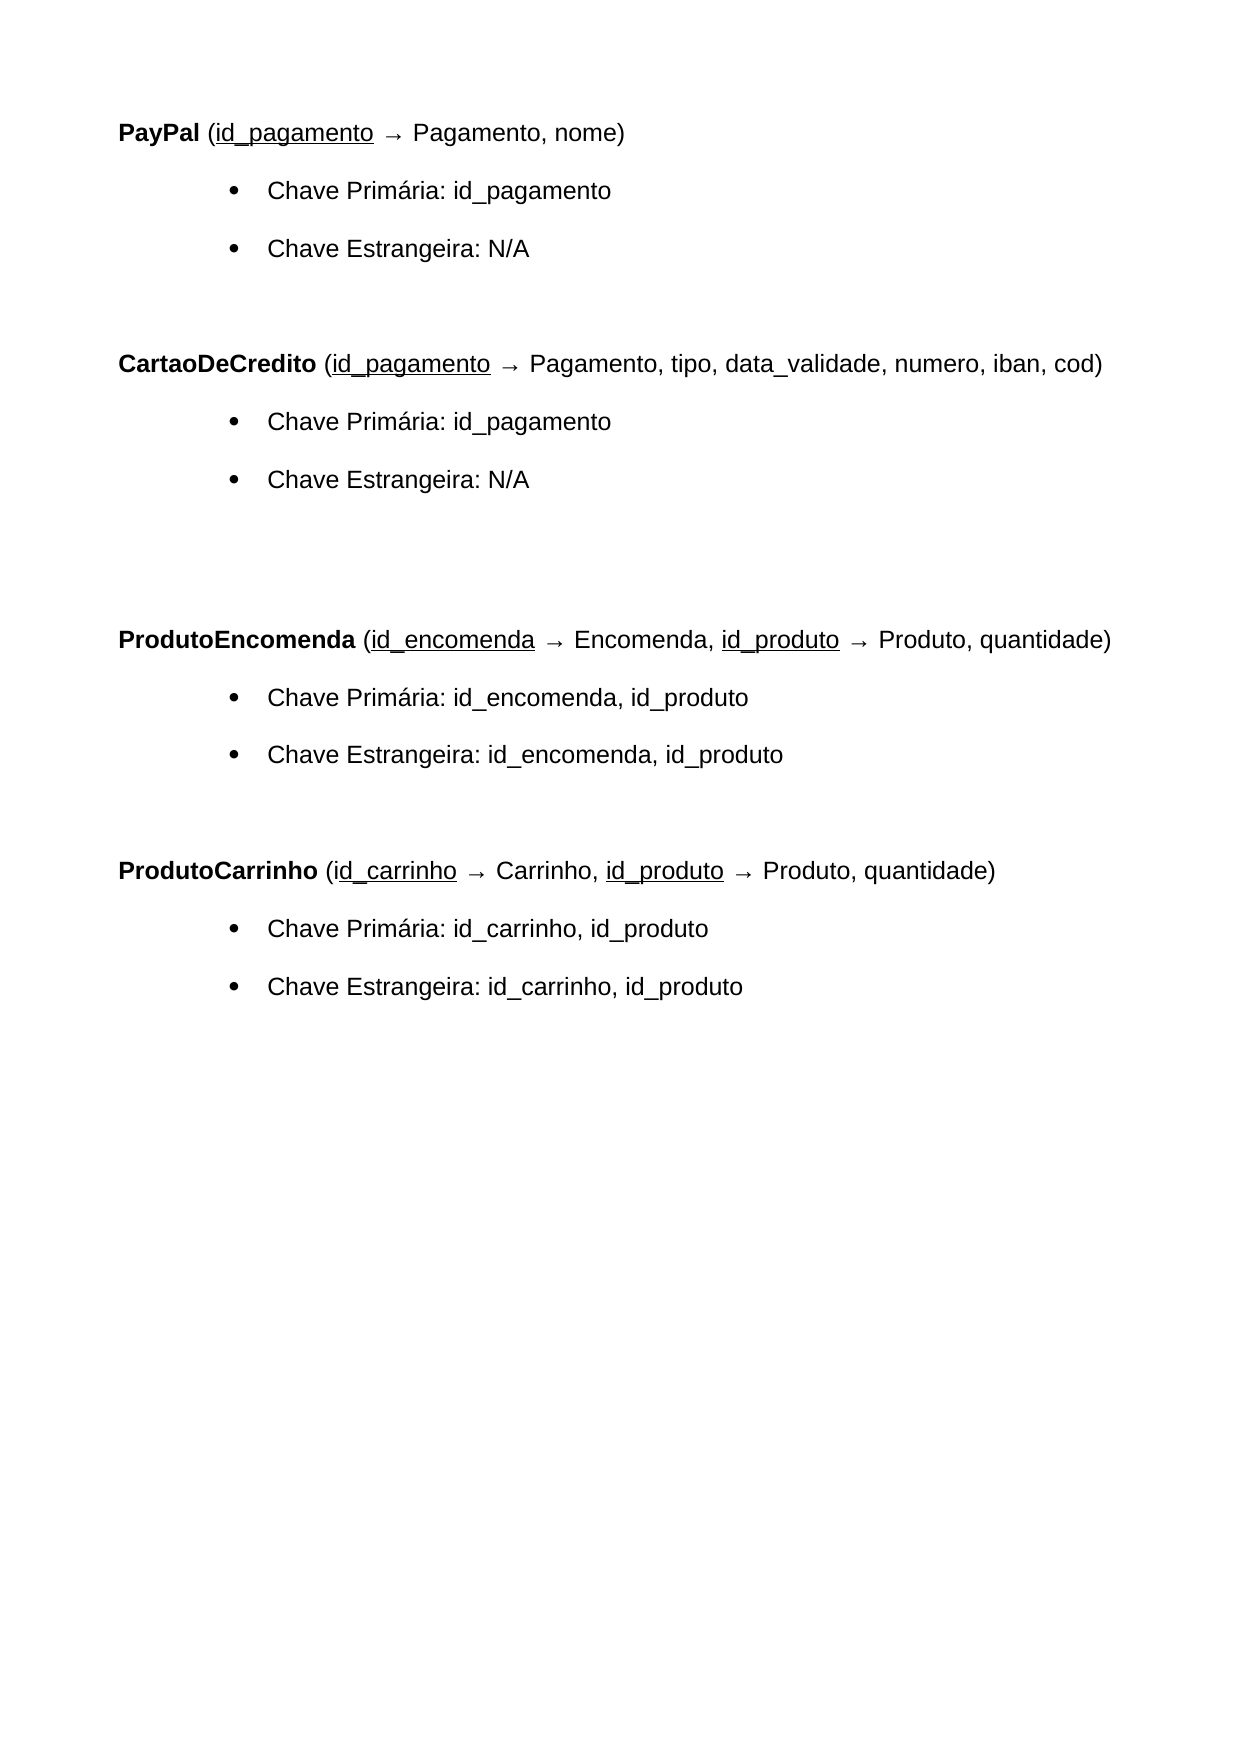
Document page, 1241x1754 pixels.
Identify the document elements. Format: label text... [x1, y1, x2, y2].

text PayPal (id_pagamento → Pagamento, nome) [118, 118, 1122, 147]
list Chave Estrangeira: id_carrinho, id_produto [229, 972, 1122, 1000]
text ProdutoCarrinho (id_carrinho → Carrinho, id_produto → Produto, quantidade) [118, 856, 1122, 885]
list Chave Estrangeira: N/A [229, 465, 1122, 493]
list Chave Estrangeira: N/A [229, 234, 1122, 262]
list Chave Primária: id_pagamento [229, 176, 1122, 205]
list Chave Estrangeira: id_encomenda, id_produto [229, 741, 1122, 769]
text ProdutoEncomenda (id_encomenda → Encomenda, id_produto → Produto, quantidade) [118, 625, 1122, 654]
list Chave Primária: id_pagamento [229, 407, 1122, 436]
list Chave Primária: id_encomenda, id_produto [229, 683, 1122, 712]
list Chave Primária: id_carrinho, id_produto [229, 914, 1122, 943]
text CartaoDeCredito (id_pagamento → Pagamento, tipo, data_validade, numero, iban, cod) [118, 349, 1122, 378]
